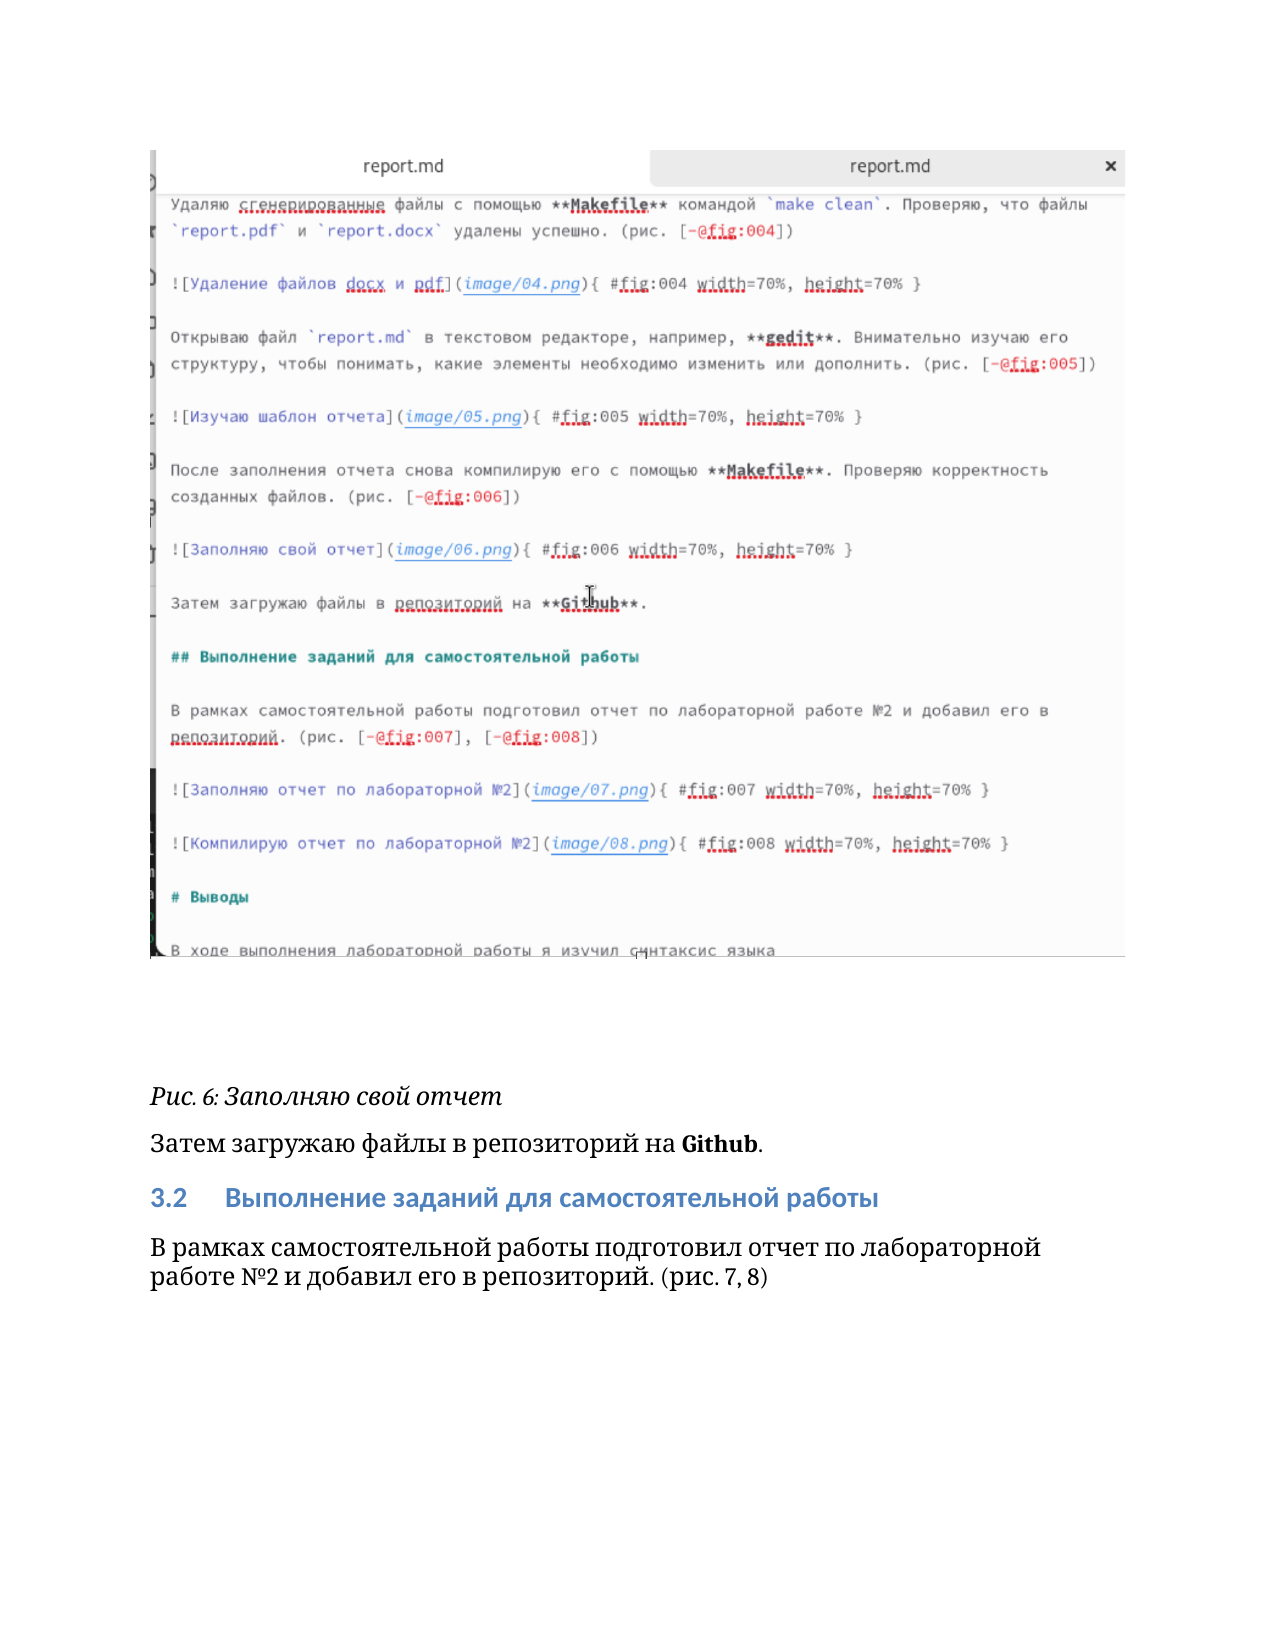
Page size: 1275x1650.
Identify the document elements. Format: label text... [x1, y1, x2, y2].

subtitle 3.2 Выполнение заданий для самостоятельной работы [150, 1179, 1125, 1215]
text Рис. 6: Заполняю свой отчет [150, 1082, 1125, 1111]
text В рамках самостоятельной работы подготовил отчет по лабораторной работе №2 и добавил его в репозиторий. (рис. 7, 8) [150, 1234, 1125, 1291]
picture [150, 150, 1125, 959]
text Затем загружаю файлы в репозиторий на Github. [150, 1130, 1125, 1159]
